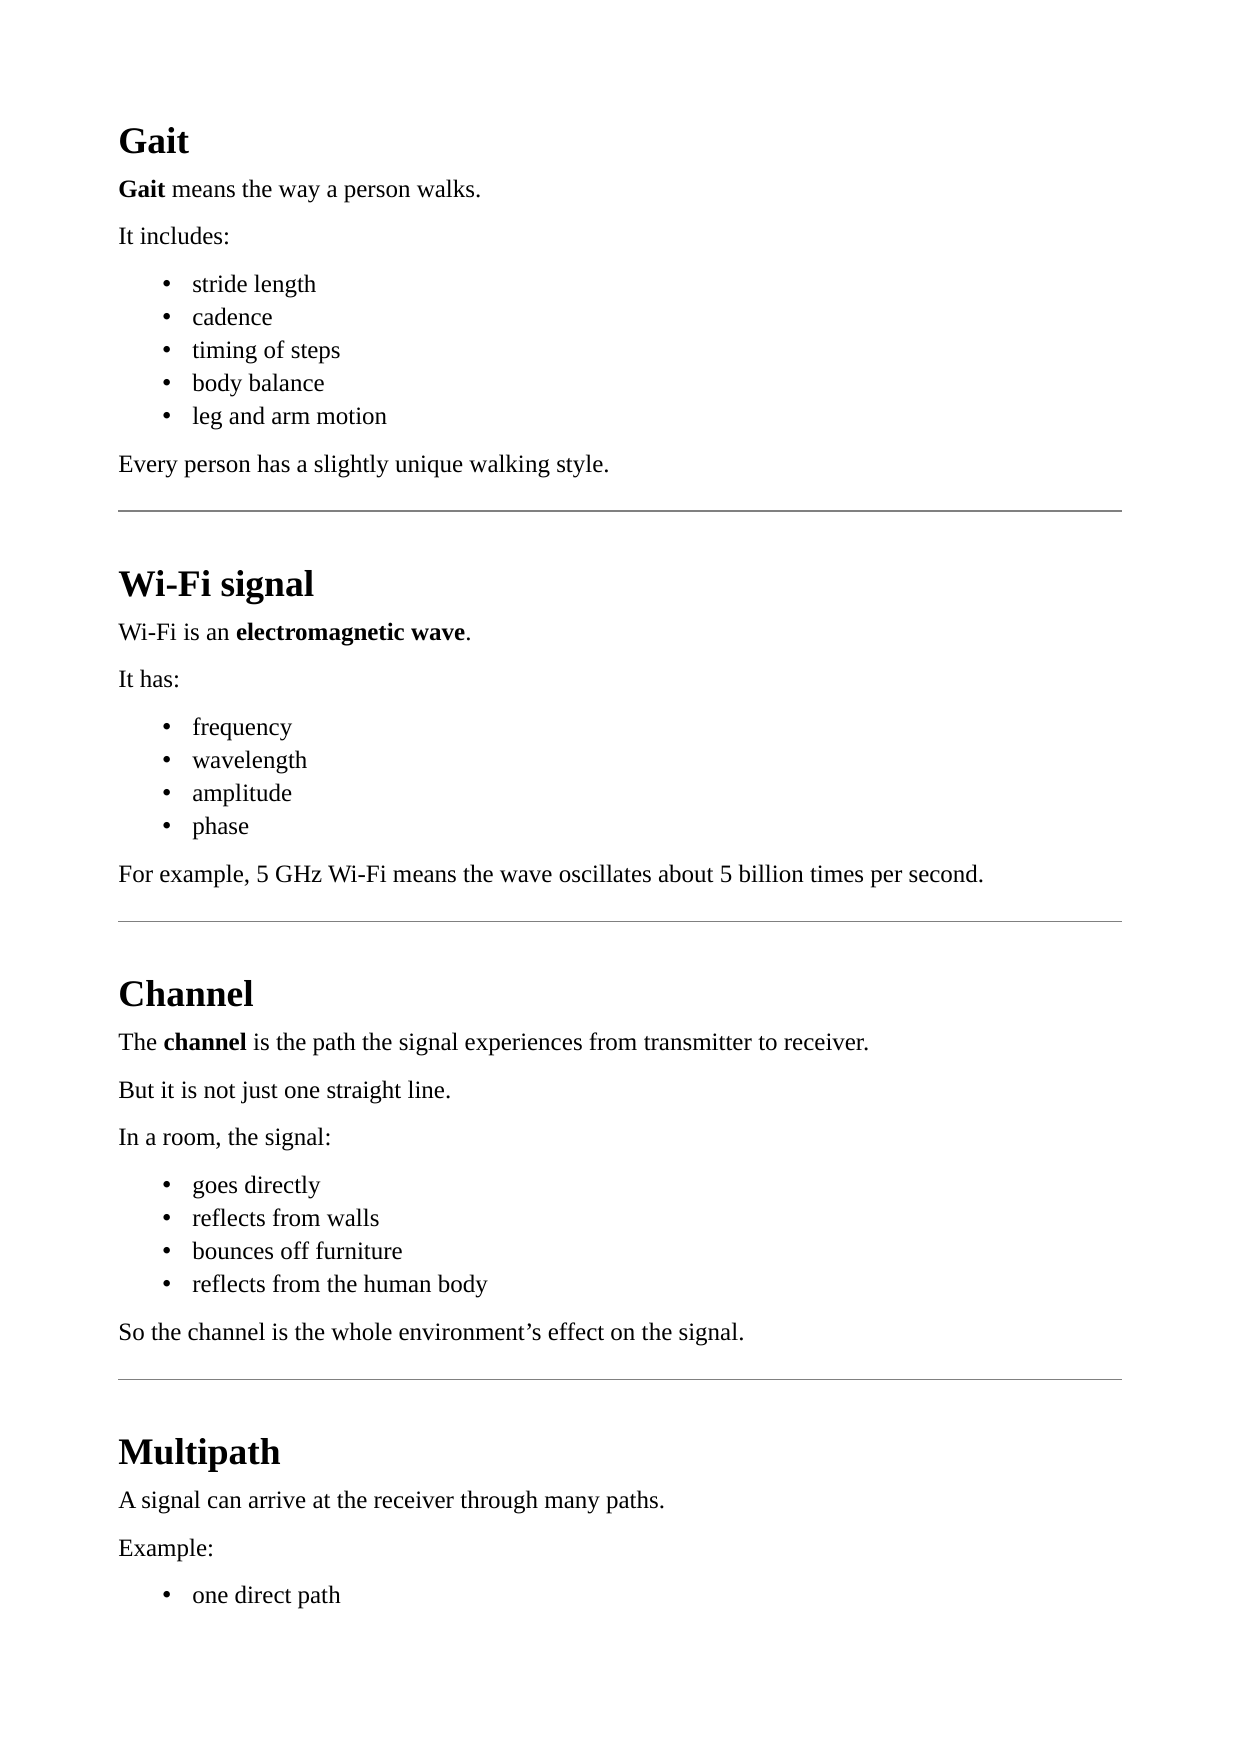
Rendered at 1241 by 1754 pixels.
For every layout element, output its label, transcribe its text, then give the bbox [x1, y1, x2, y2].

list leg and arm motion [162, 401, 1122, 430]
list reflects from walls [162, 1203, 1122, 1232]
list reflects from the human body [162, 1269, 1122, 1298]
text For example, 5 GHz Wi-Fi means the wave oscillates about 5 billion times per second. [118, 859, 1122, 888]
list cadence [162, 302, 1122, 331]
text A signal can arrive at the receiver through many paths. [118, 1485, 1122, 1514]
list timing of steps [162, 335, 1122, 364]
list frequency [162, 712, 1122, 741]
text It has: [118, 664, 1122, 693]
list bounces off furniture [162, 1236, 1122, 1265]
list amplitude [162, 778, 1122, 807]
text Gait means the way a person walks. [118, 174, 1122, 202]
subtitle Gait [118, 118, 1122, 161]
list wavelength [162, 745, 1122, 774]
list goes directly [162, 1170, 1122, 1199]
text Wi-Fi is an electromagnetic wave. [118, 617, 1122, 646]
text It includes: [118, 221, 1122, 250]
text Example: [118, 1533, 1122, 1561]
subtitle Wi-Fi signal [118, 561, 1122, 604]
list body balance [162, 368, 1122, 397]
list phase [162, 811, 1122, 840]
subtitle Channel [118, 972, 1122, 1015]
text So the channel is the whole environment’s effect on the signal. [118, 1317, 1122, 1345]
list one direct path [162, 1580, 1122, 1609]
text Every person has a slightly unique walking style. [118, 449, 1122, 477]
text But it is not just one straight line. [118, 1075, 1122, 1103]
text In a room, the signal: [118, 1122, 1122, 1151]
list stride length [162, 269, 1122, 298]
text The channel is the path the signal experiences from transmitter to receiver. [118, 1027, 1122, 1056]
subtitle Multipath [118, 1429, 1122, 1472]
